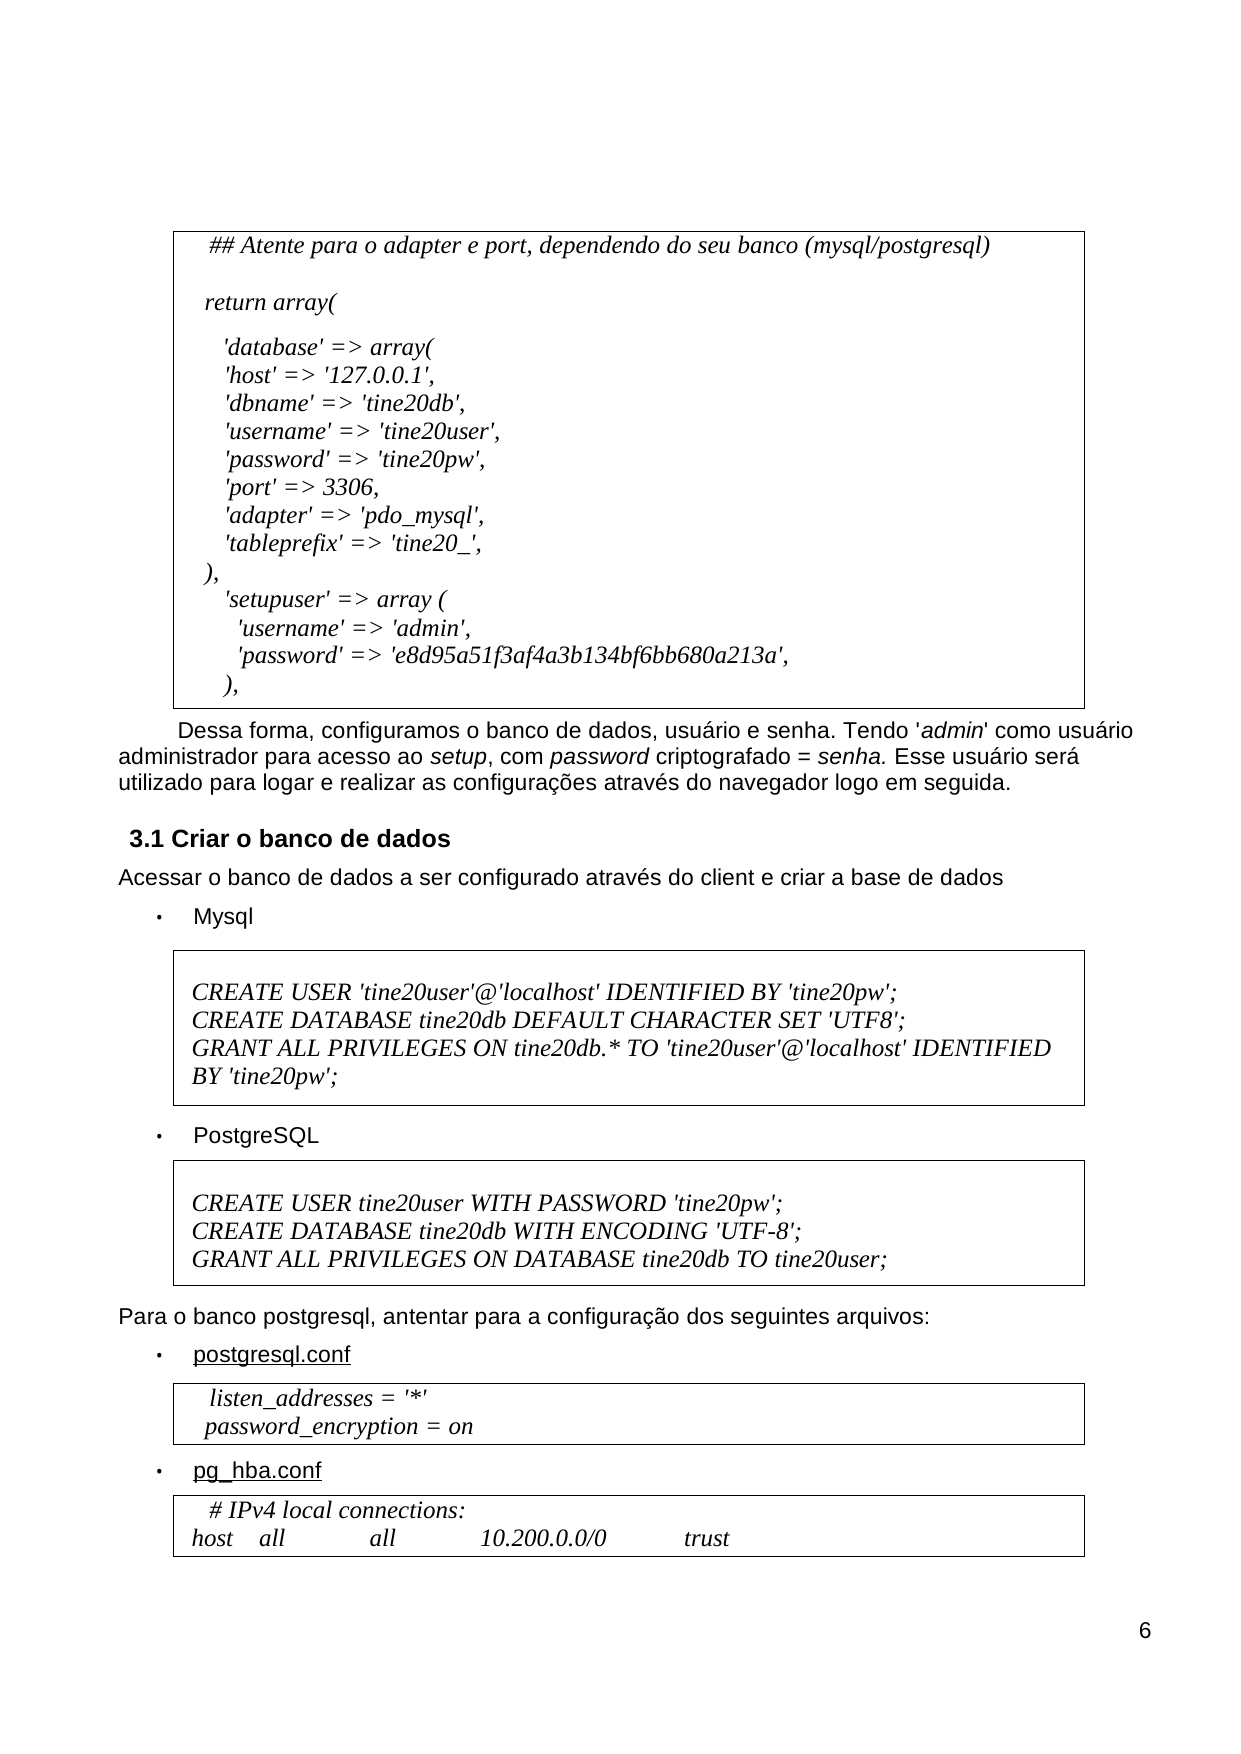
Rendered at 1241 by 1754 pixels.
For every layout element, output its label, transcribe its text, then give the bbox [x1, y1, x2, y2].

list postgresql.conf [156, 1342, 1152, 1368]
text Acessar o banco de dados a ser configurado através do client e criar a base de dados [118, 865, 1152, 891]
list PostgreSQL [156, 1122, 1152, 1149]
subtitle Criar o banco de dados [122, 825, 1152, 853]
text Para o banco postgresql, antentar para a configuração dos seguintes arquivos: [118, 1303, 1152, 1329]
list Mysql [156, 903, 1152, 930]
text Dessa forma, configuramos o banco de dados, usuário e senha. Tendo 'admin' como usuário administrador para acesso ao setup, com password criptografado = senha. Esse usuário será utilizado para logar e realizar as configurações através do navegador logo em seguida. [118, 717, 1152, 795]
list pg_hba.conf [156, 1458, 1152, 1484]
